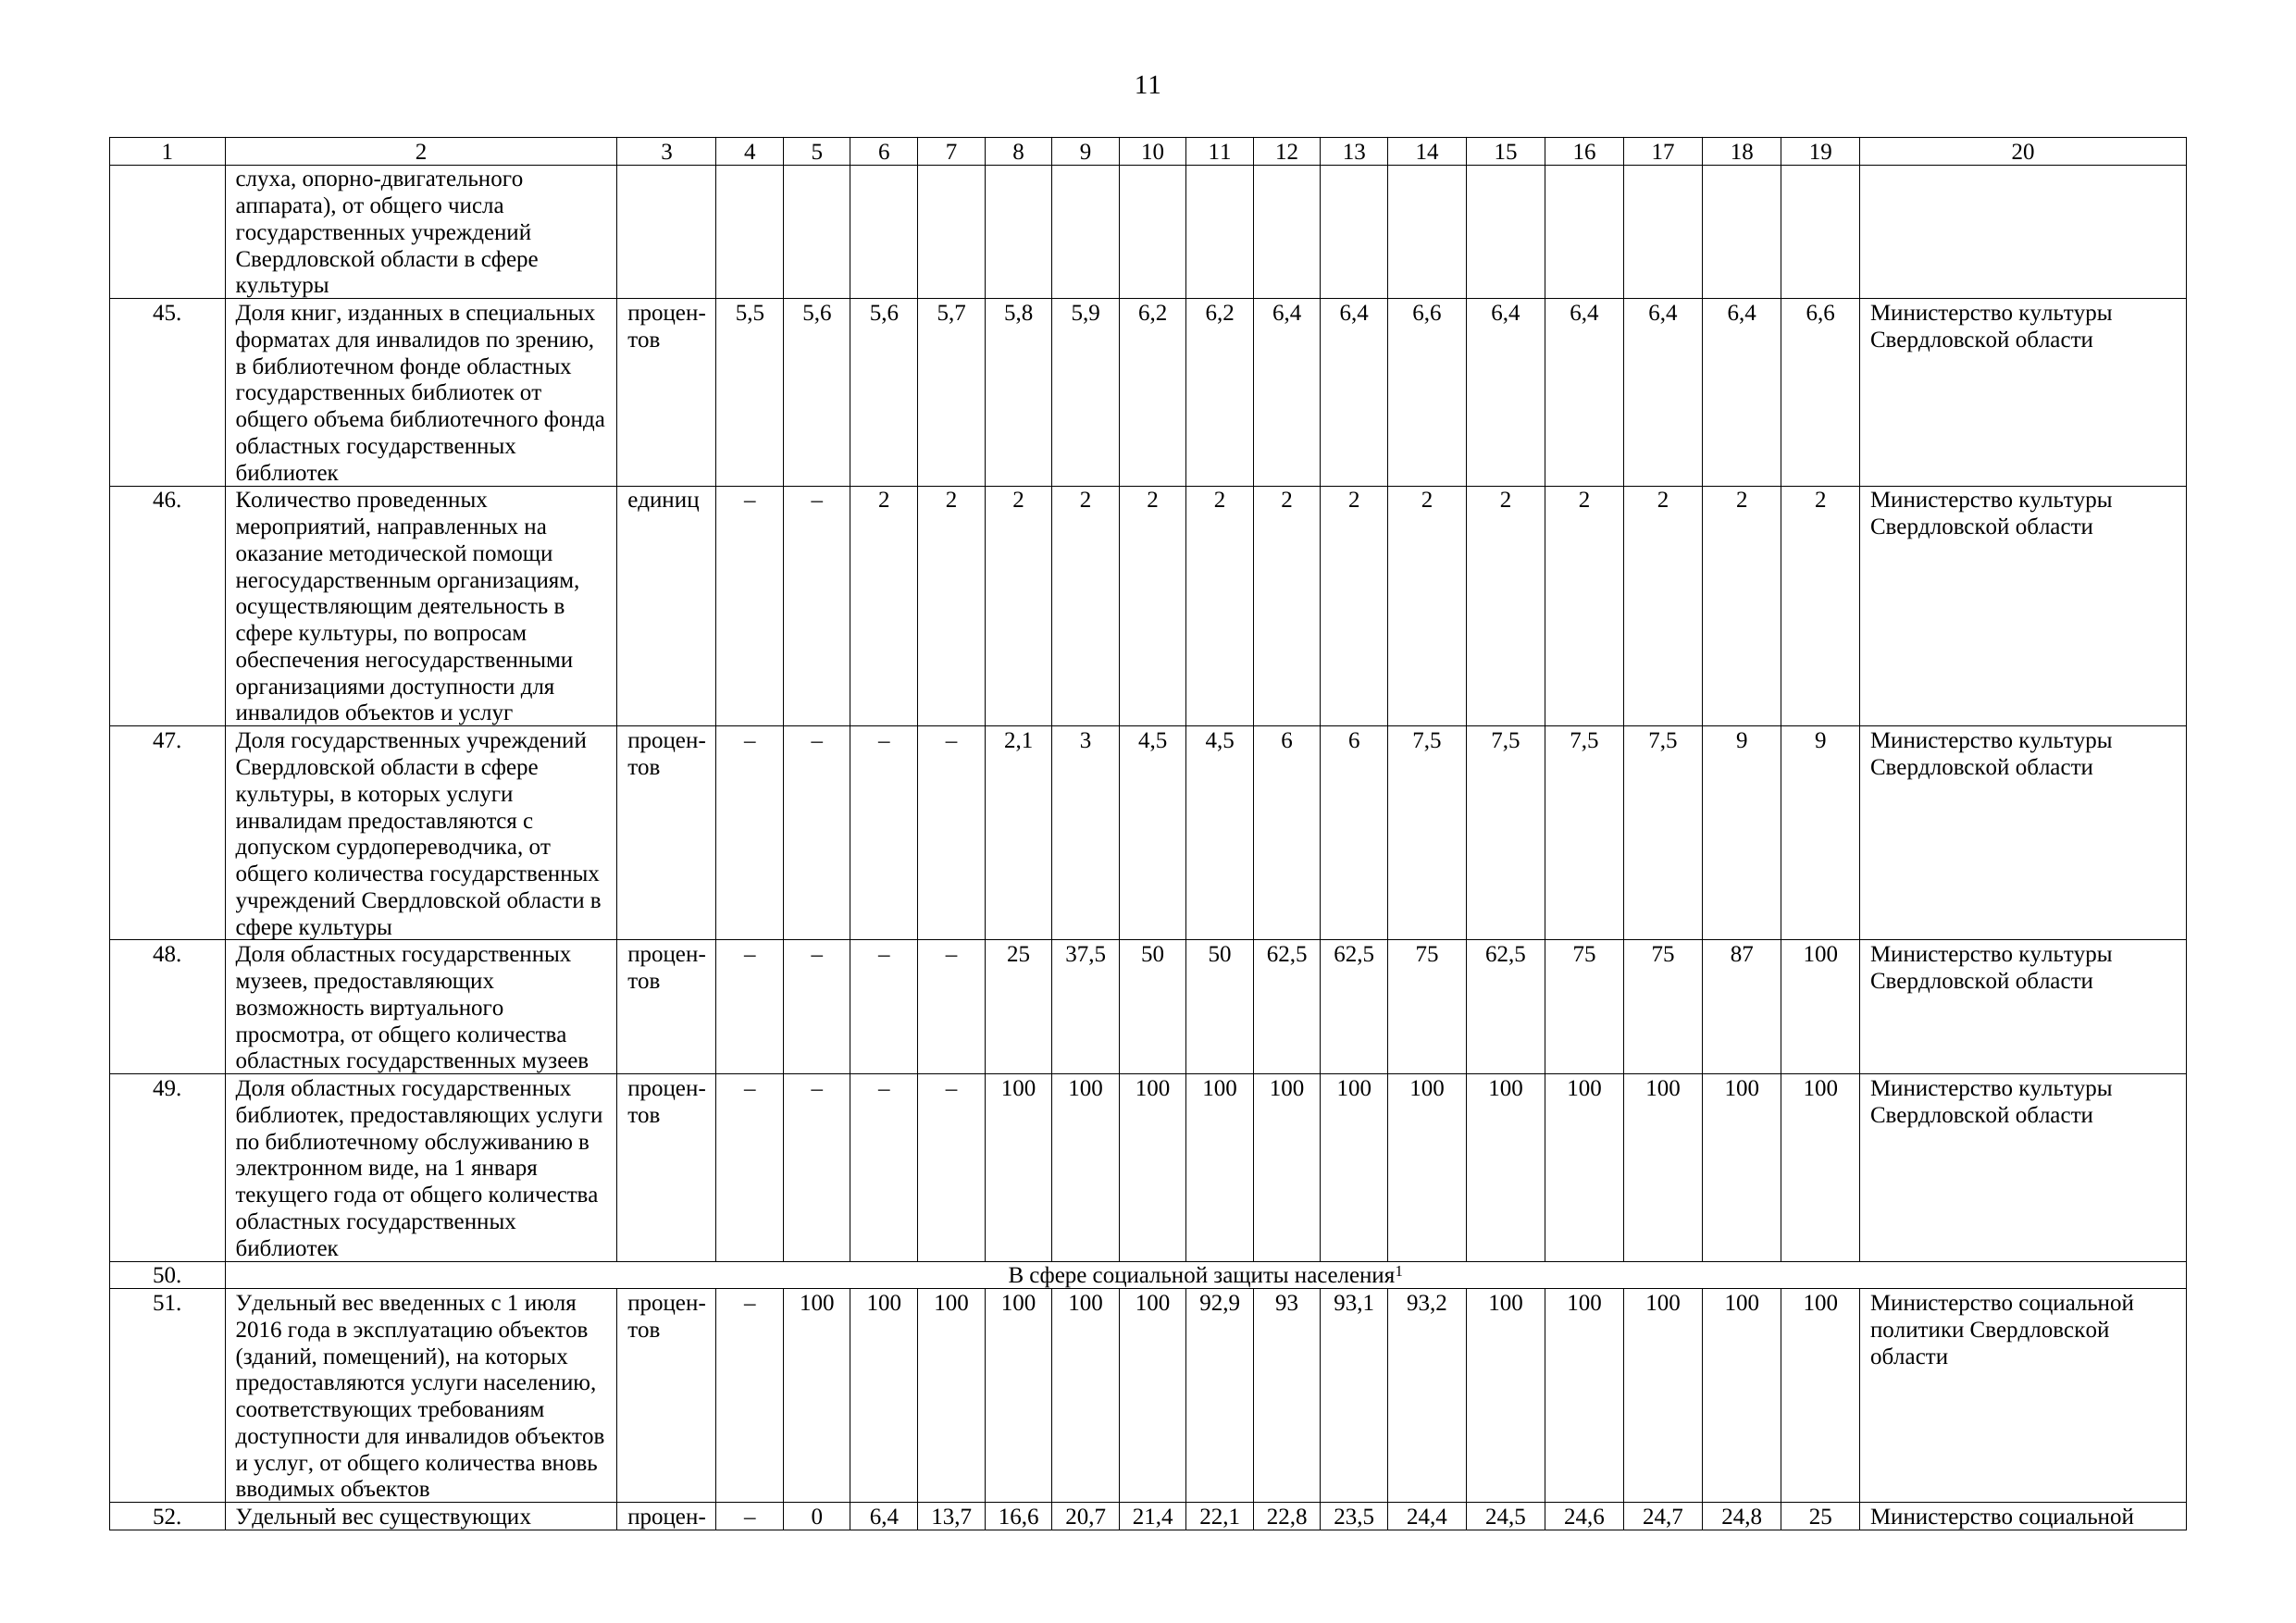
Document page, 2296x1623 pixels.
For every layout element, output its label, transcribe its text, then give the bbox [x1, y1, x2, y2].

table_cell 100 [1781, 1074, 1859, 1260]
table_cell 6,4 [1545, 299, 1623, 485]
table_cell 100 [1052, 1074, 1119, 1260]
table_cell 6,4 [1321, 299, 1387, 485]
table_header 3 [617, 138, 715, 164]
table_header 13 [1321, 138, 1387, 164]
table_cell 100 [1703, 1289, 1781, 1502]
table_cell Министерство культуры Свердловской области [1860, 726, 2186, 939]
table_cell Министерство культуры Свердловской области [1860, 487, 2186, 725]
table_cell – [850, 940, 917, 1073]
table_cell 5,5 [716, 299, 783, 485]
table_cell 100 [1388, 1074, 1466, 1260]
table_header 12 [1254, 138, 1320, 164]
table_header 9 [1052, 138, 1119, 164]
table_cell 100 [1545, 1289, 1623, 1502]
table_cell [1120, 166, 1185, 298]
table_cell 2 [1781, 487, 1859, 725]
table_cell 23,5 [1321, 1503, 1387, 1530]
table_cell Министерство культуры Свердловской области [1860, 940, 2186, 1073]
table_cell процен-тов [617, 299, 715, 485]
table_cell [617, 166, 715, 298]
table_cell процен-тов [617, 940, 715, 1073]
table_cell Доля областных государственных музеев, предоставляющих возможность виртуального просмотра, от общего количества областных государственных музеев [226, 940, 616, 1073]
table_cell 6,6 [1388, 299, 1466, 485]
table_cell 5,9 [1052, 299, 1119, 485]
table_cell 6 [1321, 726, 1387, 939]
table_cell 2 [1545, 487, 1623, 725]
table_cell 50 [1186, 940, 1253, 1073]
table_header 8 [986, 138, 1051, 164]
table_header 14 [1388, 138, 1466, 164]
table_cell 100 [1321, 1074, 1387, 1260]
table_cell – [716, 1074, 783, 1260]
table_cell 100 [1624, 1074, 1702, 1260]
table_cell 2 [1254, 487, 1320, 725]
table_cell – [716, 487, 783, 725]
table_cell 5,6 [784, 299, 850, 485]
table_cell 7,5 [1467, 726, 1545, 939]
table_cell – [784, 940, 850, 1073]
table_cell 49. [110, 1074, 225, 1260]
table_cell – [850, 1074, 917, 1260]
table_cell Количество проведенных мероприятий, направленных на оказание методической помощи негосударственным организациям, осуществляющим деятельность в сфере культуры, по вопросам обеспечения негосударственными организациями доступности для инвалидов объектов и услуг [226, 487, 616, 725]
table_cell – [716, 1289, 783, 1502]
table_cell 9 [1703, 726, 1781, 939]
table_cell 6,4 [850, 1503, 917, 1530]
table_cell 22,8 [1254, 1503, 1320, 1530]
table_cell 2 [1052, 487, 1119, 725]
table_cell 93 [1254, 1289, 1320, 1502]
table_cell 24,7 [1624, 1503, 1702, 1530]
table_cell 100 [1186, 1074, 1253, 1260]
table_cell Доля книг, изданных в специальных форматах для инвалидов по зрению, в библиотечном фонде областных государственных библиотек от общего объема библиотечного фонда областных государственных библиотек [226, 299, 616, 485]
table_cell 100 [1624, 1289, 1702, 1502]
table_cell 2 [1388, 487, 1466, 725]
table_cell 100 [986, 1074, 1051, 1260]
table_header 18 [1703, 138, 1781, 164]
table_cell 100 [1120, 1074, 1185, 1260]
table_cell 100 [1467, 1074, 1545, 1260]
table_cell 52. [110, 1503, 225, 1530]
table_cell единиц [617, 487, 715, 725]
table_cell 100 [1467, 1289, 1545, 1502]
table_cell 2 [1120, 487, 1185, 725]
table_cell [1781, 166, 1859, 298]
table_cell 6,2 [1186, 299, 1253, 485]
table_cell – [918, 726, 985, 939]
table_cell 6,4 [1703, 299, 1781, 485]
table_cell [1052, 166, 1119, 298]
table_cell 62,5 [1467, 940, 1545, 1073]
table_cell 6,6 [1781, 299, 1859, 485]
table_cell процен-тов [617, 1289, 715, 1502]
table_cell [1321, 166, 1387, 298]
table_header 6 [850, 138, 917, 164]
table_cell В сфере социальной защиты населения1 [226, 1262, 2186, 1288]
table_header 2 [226, 138, 616, 164]
table_cell 100 [1545, 1074, 1623, 1260]
table_cell процен-тов [617, 726, 715, 939]
table_cell 5,8 [986, 299, 1051, 485]
table_cell 100 [850, 1289, 917, 1502]
table_cell 100 [1120, 1289, 1185, 1502]
table_cell 13,7 [918, 1503, 985, 1530]
table_cell Министерство социальной [1860, 1503, 2186, 1530]
table_cell 100 [1781, 940, 1859, 1073]
table_cell [784, 166, 850, 298]
table_cell 7,5 [1545, 726, 1623, 939]
table_cell [1186, 166, 1253, 298]
table_cell процен- [617, 1503, 715, 1530]
table_cell 2 [1703, 487, 1781, 725]
table_cell 6,2 [1120, 299, 1185, 485]
table_cell [1860, 166, 2186, 298]
table_cell 2 [1321, 487, 1387, 725]
table_cell 87 [1703, 940, 1781, 1073]
table_cell 25 [1781, 1503, 1859, 1530]
table_cell 2,1 [986, 726, 1051, 939]
table_cell 62,5 [1321, 940, 1387, 1073]
table_cell 6 [1254, 726, 1320, 939]
table_cell процен-тов [617, 1074, 715, 1260]
table_cell [918, 166, 985, 298]
table_cell Министерство культуры Свердловской области [1860, 299, 2186, 485]
table_cell 2 [1624, 487, 1702, 725]
table_cell 3 [1052, 726, 1119, 939]
table_cell 47. [110, 726, 225, 939]
table_cell 75 [1388, 940, 1466, 1073]
table_cell 100 [1703, 1074, 1781, 1260]
table_cell 16,6 [986, 1503, 1051, 1530]
table_cell 4,5 [1186, 726, 1253, 939]
table_cell Доля областных государственных библиотек, предоставляющих услуги по библиотечному обслуживанию в электронном виде, на 1 января текущего года от общего количества областных государственных библиотек [226, 1074, 616, 1260]
table_cell [1624, 166, 1702, 298]
table_header 16 [1545, 138, 1623, 164]
table_cell – [784, 487, 850, 725]
table_cell [986, 166, 1051, 298]
table_cell 93,2 [1388, 1289, 1466, 1502]
table_header 4 [716, 138, 783, 164]
table_cell 2 [850, 487, 917, 725]
table_cell [1467, 166, 1545, 298]
table_cell 100 [1781, 1289, 1859, 1502]
table_cell [716, 166, 783, 298]
table_cell 100 [1254, 1074, 1320, 1260]
table_cell – [716, 940, 783, 1073]
table_cell 2 [1186, 487, 1253, 725]
table_cell 2 [918, 487, 985, 725]
table_cell 0 [784, 1503, 850, 1530]
table_cell 45. [110, 299, 225, 485]
table_cell 2 [986, 487, 1051, 725]
table_cell 24,4 [1388, 1503, 1466, 1530]
table_cell 75 [1624, 940, 1702, 1073]
table_cell 7,5 [1388, 726, 1466, 939]
table_header 20 [1860, 138, 2186, 164]
table_cell 50 [1120, 940, 1185, 1073]
table_cell 100 [1052, 1289, 1119, 1502]
table_cell 100 [918, 1289, 985, 1502]
table_header 19 [1781, 138, 1859, 164]
table_cell 75 [1545, 940, 1623, 1073]
table_header 17 [1624, 138, 1702, 164]
table_cell 100 [986, 1289, 1051, 1502]
table_cell Министерство культуры Свердловской области [1860, 1074, 2186, 1260]
table_cell 50. [110, 1262, 225, 1288]
table_cell 21,4 [1120, 1503, 1185, 1530]
table_cell [110, 166, 225, 298]
table_cell 51. [110, 1289, 225, 1502]
table_cell 6,4 [1624, 299, 1702, 485]
table_cell 20,7 [1052, 1503, 1119, 1530]
table_header 10 [1120, 138, 1185, 164]
table_cell 37,5 [1052, 940, 1119, 1073]
table_cell 5,7 [918, 299, 985, 485]
table_header 15 [1467, 138, 1545, 164]
table_header 11 [1186, 138, 1253, 164]
table_header 7 [918, 138, 985, 164]
table_cell 22,1 [1186, 1503, 1253, 1530]
table_cell 24,6 [1545, 1503, 1623, 1530]
table_cell [850, 166, 917, 298]
table_cell 25 [986, 940, 1051, 1073]
table_cell 92,9 [1186, 1289, 1253, 1502]
table_cell слуха, опорно-двигательного аппарата), от общего числа государственных учреждений Свердловской области в сфере культуры [226, 166, 616, 298]
table_cell 4,5 [1120, 726, 1185, 939]
table_cell Министерство социальной политики Свердловской области [1860, 1289, 2186, 1502]
table_cell – [784, 1074, 850, 1260]
table_cell 24,8 [1703, 1503, 1781, 1530]
table_cell – [716, 1503, 783, 1530]
table_cell – [850, 726, 917, 939]
table_cell – [918, 1074, 985, 1260]
table_cell 24,5 [1467, 1503, 1545, 1530]
table_cell [1388, 166, 1466, 298]
table_cell 100 [784, 1289, 850, 1502]
table_cell 48. [110, 940, 225, 1073]
table_cell 93,1 [1321, 1289, 1387, 1502]
table_cell 62,5 [1254, 940, 1320, 1073]
table_cell – [918, 940, 985, 1073]
table_cell Доля государственных учреждений Свердловской области в сфере культуры, в которых услуги инвалидам предоставляются с допуском сурдопереводчика, от общего количества государственных учреждений Свердловской области в сфере культуры [226, 726, 616, 939]
table_cell 2 [1467, 487, 1545, 725]
table_cell 7,5 [1624, 726, 1702, 939]
table_cell 6,4 [1467, 299, 1545, 485]
table_cell [1703, 166, 1781, 298]
table_header 5 [784, 138, 850, 164]
table_cell Удельный вес существующих [226, 1503, 616, 1530]
table_cell 46. [110, 487, 225, 725]
table_cell 9 [1781, 726, 1859, 939]
table_cell 6,4 [1254, 299, 1320, 485]
table_cell [1254, 166, 1320, 298]
table_cell – [716, 726, 783, 939]
table_cell – [784, 726, 850, 939]
table_cell 5,6 [850, 299, 917, 485]
table_header 1 [110, 138, 225, 164]
table_cell Удельный вес введенных с 1 июля 2016 года в эксплуатацию объектов (зданий, помещений), на которых предоставляются услуги населению, соответствующих требованиям доступности для инвалидов объектов и услуг, от общего количества вновь вводимых объектов [226, 1289, 616, 1502]
table_cell [1545, 166, 1623, 298]
